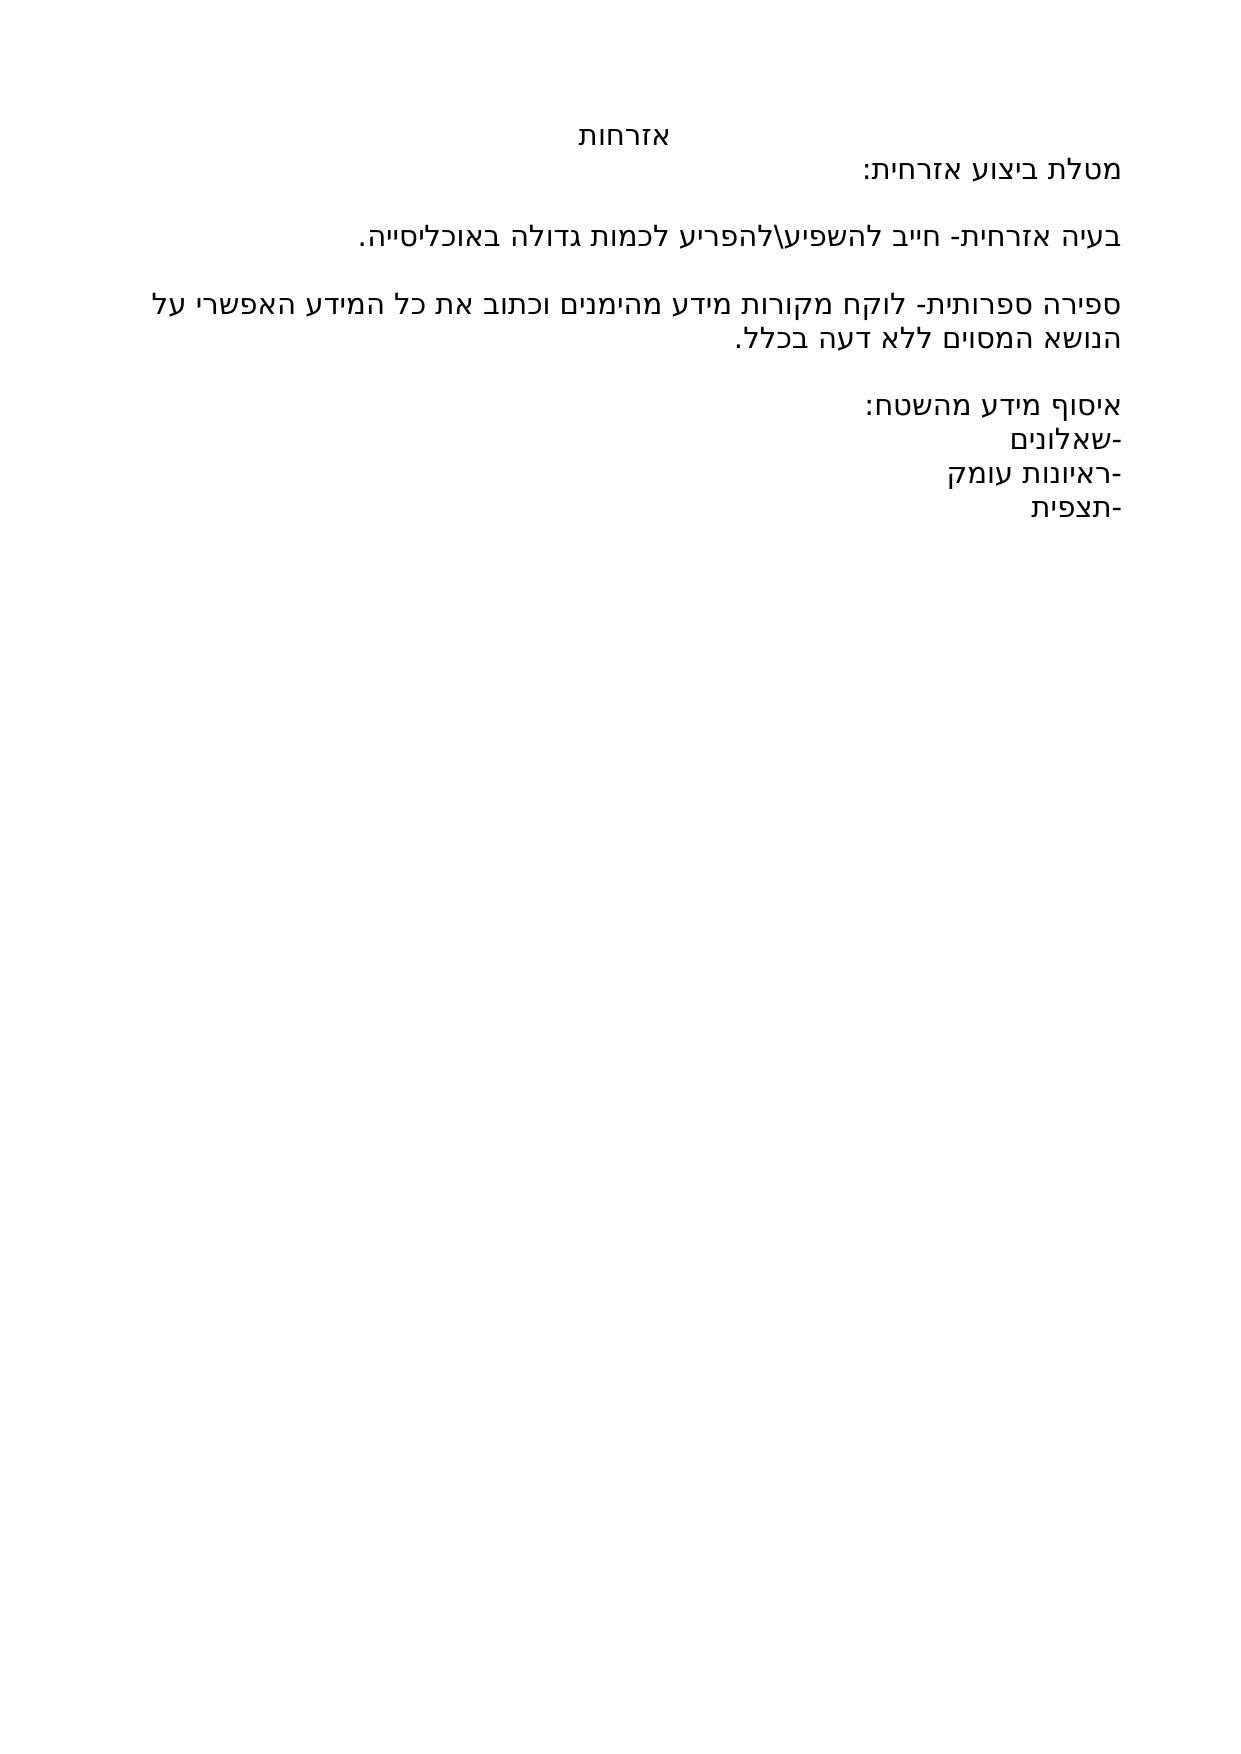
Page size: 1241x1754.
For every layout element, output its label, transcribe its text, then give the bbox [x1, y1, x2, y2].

text בעיה אזרחית- חייב להשפיע\להפריע לכמות גדולה באוכליסייה. [118, 219, 1122, 253]
text אזרחות [118, 118, 1122, 152]
text -ראיונות עומק [118, 456, 1122, 490]
text ספירה ספרותית- לוקח מקורות מידע מהימנים וכתוב את כל המידע האפשרי על הנושא המסוים ללא דעה בכלל. [118, 287, 1122, 355]
text -שאלונים [118, 422, 1122, 456]
text איסוף מידע מהשטח: [118, 388, 1122, 422]
text -תצפית [118, 490, 1122, 524]
text מטלת ביצוע אזרחית: [118, 152, 1122, 186]
